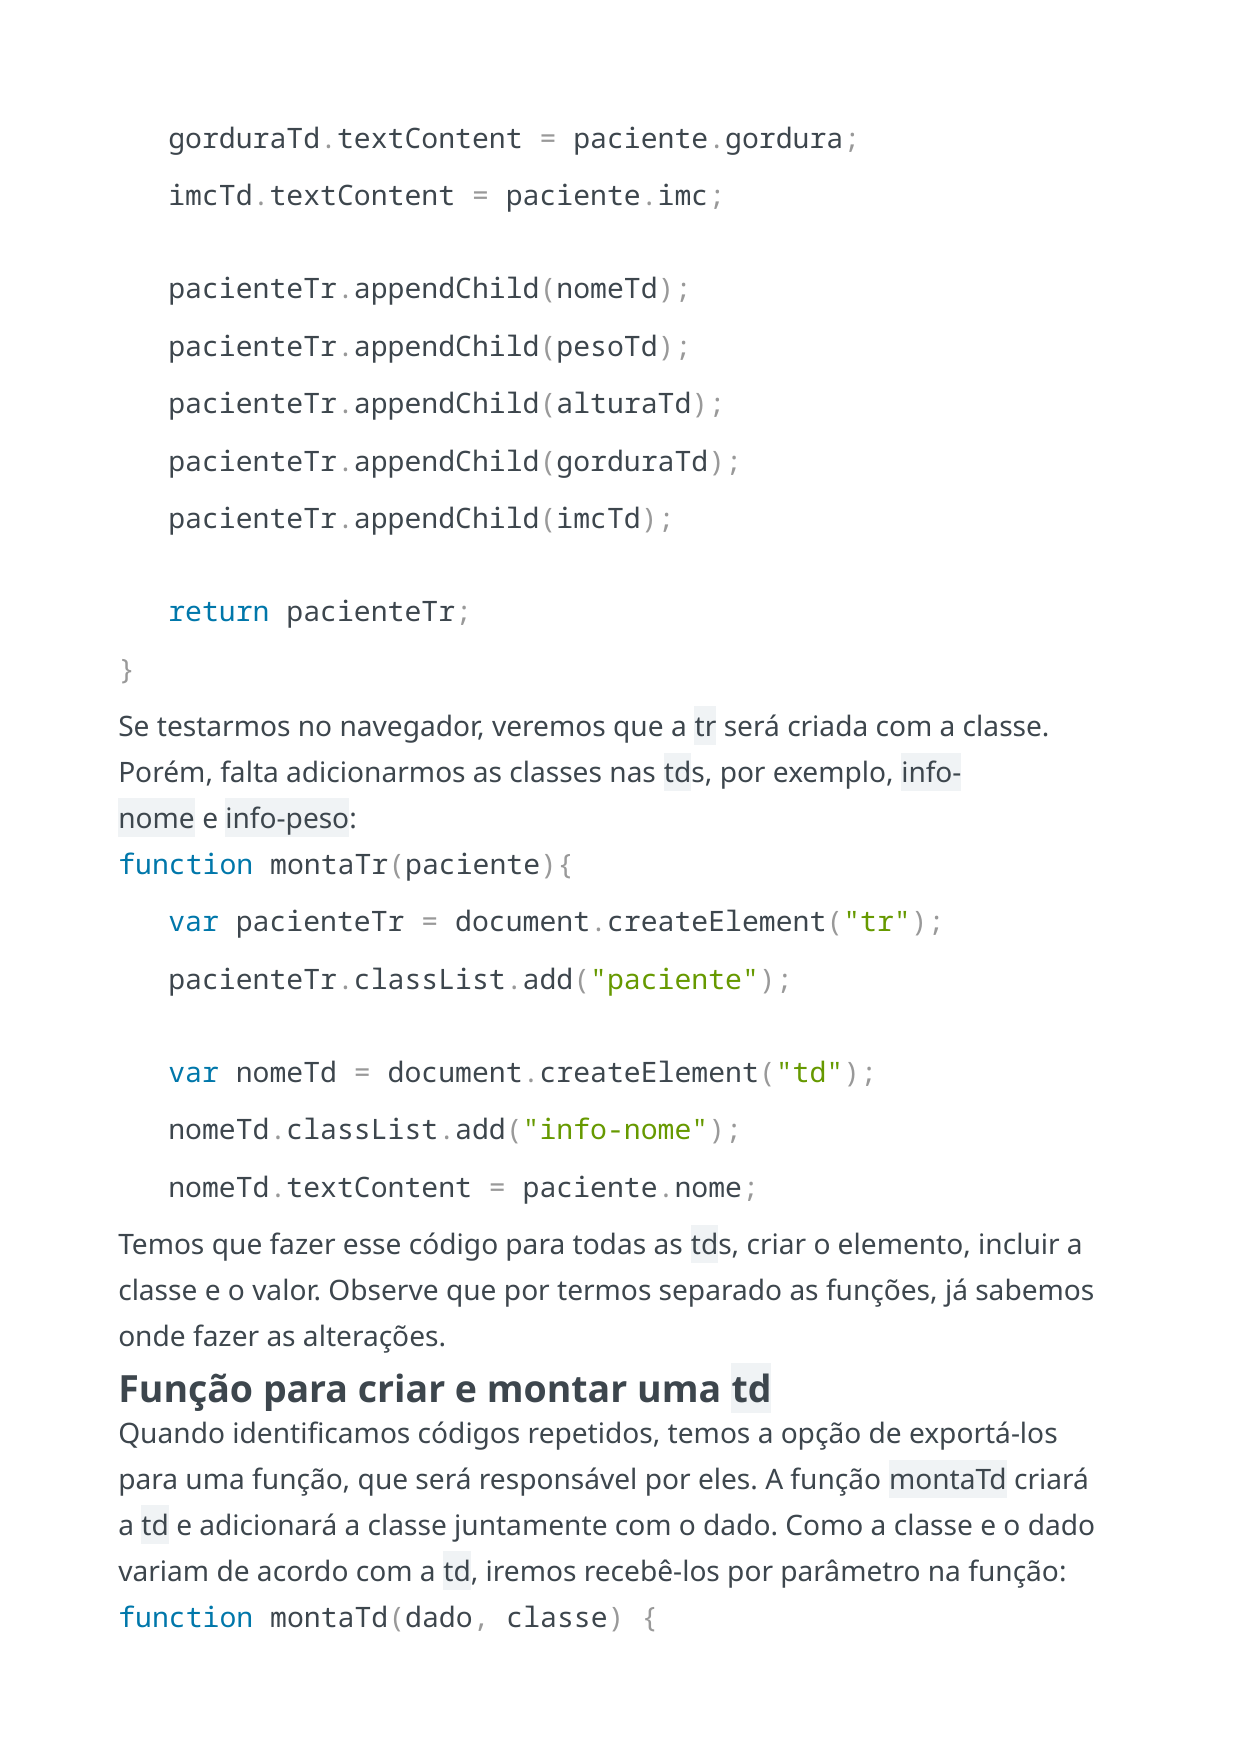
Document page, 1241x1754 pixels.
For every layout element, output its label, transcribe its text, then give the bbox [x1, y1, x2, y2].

subtitle Função para criar e montar uma td [118, 1362, 1122, 1413]
text return pacienteTr; [118, 591, 1122, 630]
text function montaTd(dado, classe) { [118, 1597, 1122, 1636]
text } [118, 649, 1122, 687]
text var nomeTd = document.createElement("td"); [118, 1052, 1122, 1091]
text Quando identificamos códigos repetidos, temos a opção de exportá-los para uma função, que será responsável por eles. A função montaTd criará a td e adicionará a classe juntamente com o dado. Como a classe e o dado variam de acordo com a td, iremos recebê-los por parâmetro na função: [118, 1413, 1122, 1590]
text Se testarmos no navegador, veremos que a tr será criada com a classe. Porém, falta adicionarmos as classes nas tds, por exemplo, info-nome e info-peso: [118, 706, 1122, 837]
text var pacienteTr = document.createElement("tr"); [118, 902, 1122, 940]
text nomeTd.textContent = paciente.nome; [118, 1167, 1122, 1206]
text nomeTd.classList.add("info-nome"); [118, 1110, 1122, 1148]
text pacienteTr.appendChild(pesoTd); [118, 326, 1122, 364]
text function montaTr(paciente){ [118, 844, 1122, 883]
text pacienteTr.appendChild(gorduraTd); [118, 441, 1122, 479]
text imcTd.textContent = paciente.imc; [118, 176, 1122, 214]
text pacienteTr.classList.add("paciente"); [118, 959, 1122, 998]
text pacienteTr.appendChild(imcTd); [118, 498, 1122, 537]
text pacienteTr.appendChild(nomeTd); [118, 268, 1122, 307]
text Temos que fazer esse código para todas as tds, criar o elemento, incluir a classe e o valor. Observe que por termos separado as funções, já sabemos onde fazer as alterações. [118, 1225, 1122, 1355]
text pacienteTr.appendChild(alturaTd); [118, 383, 1122, 422]
text gorduraTd.textContent = paciente.gordura; [118, 118, 1122, 156]
